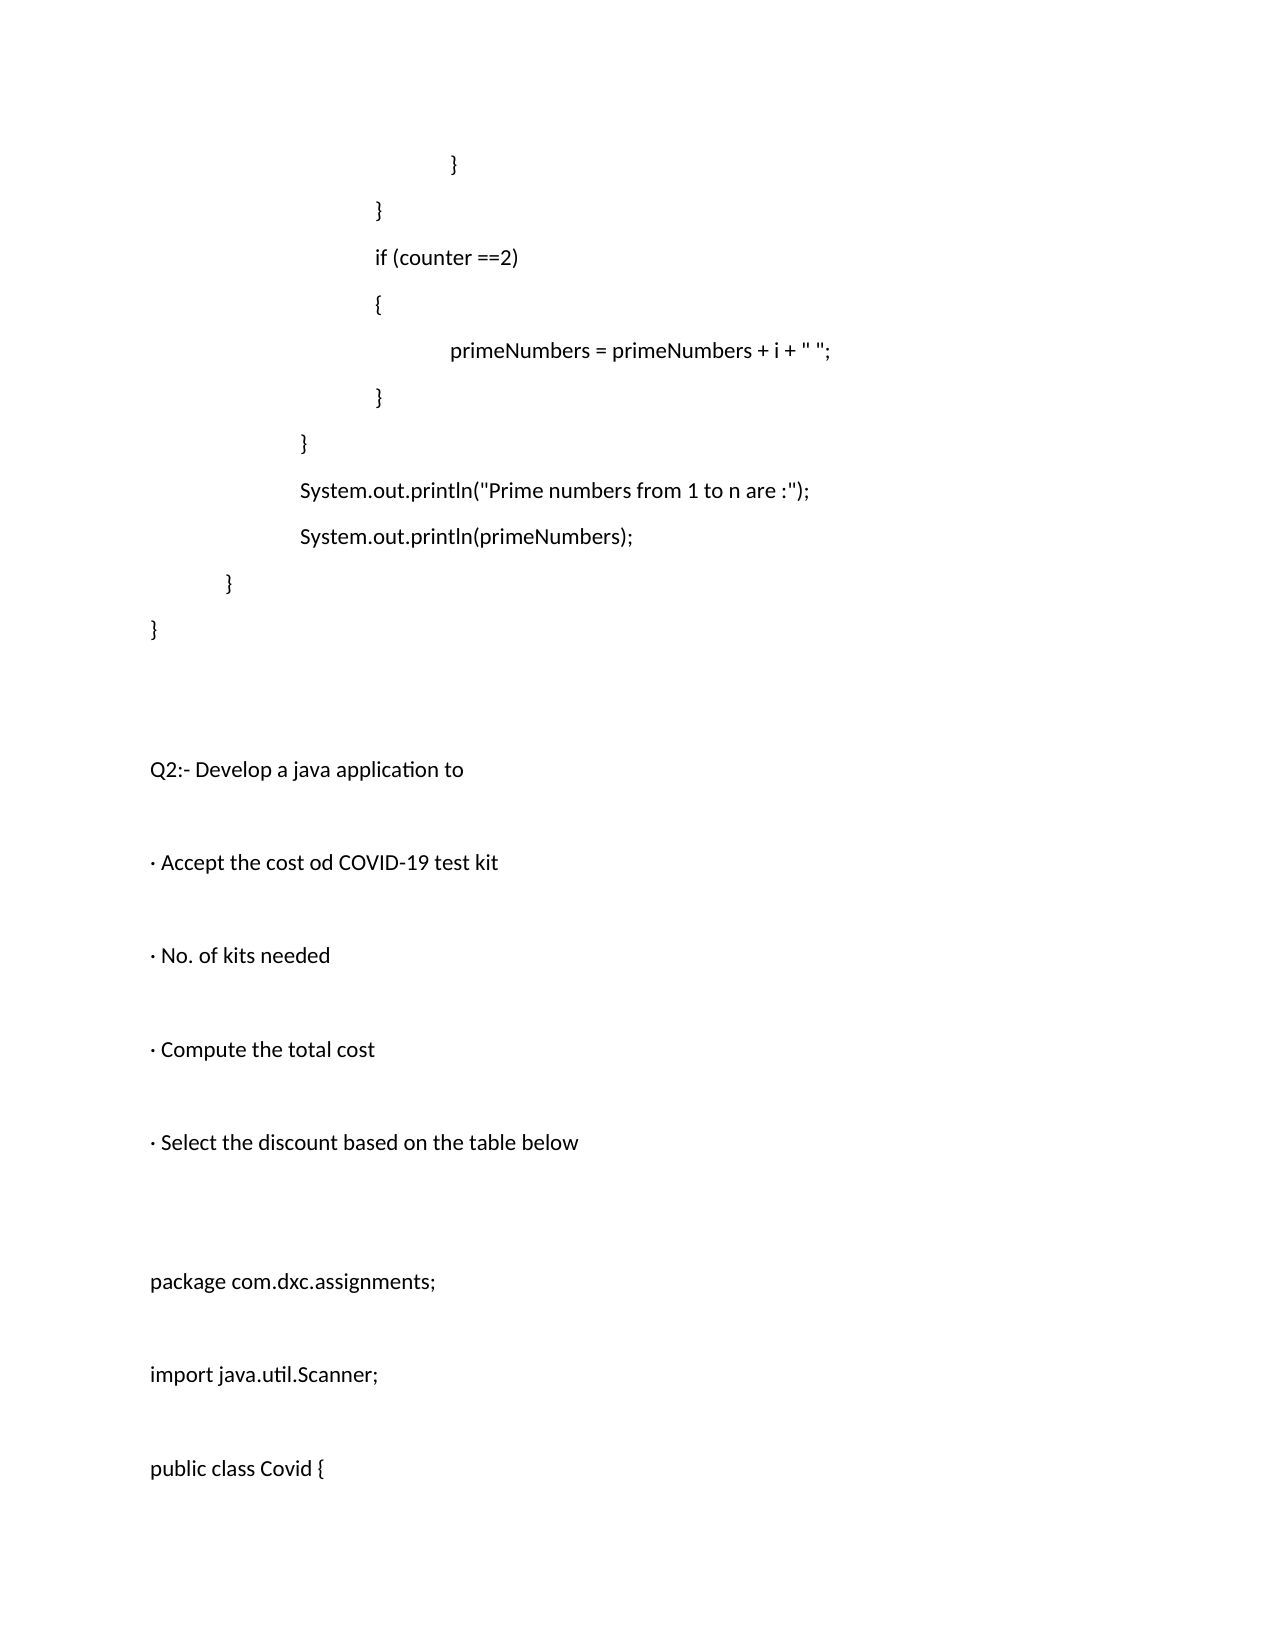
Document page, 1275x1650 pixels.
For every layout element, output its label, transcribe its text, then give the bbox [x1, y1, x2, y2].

text } [150, 569, 1125, 597]
text · Compute the total cost [150, 1035, 1125, 1063]
text } [150, 429, 1125, 457]
text { [150, 290, 1125, 318]
text · Select the discount based on the table below [150, 1128, 1125, 1156]
text · No. of kits needed [150, 942, 1125, 969]
text package com.dxc.assignments; [150, 1267, 1125, 1296]
text } [150, 383, 1125, 411]
text } [150, 197, 1125, 224]
text } [150, 616, 1125, 644]
text primeNumbers = primeNumbers + i + " "; [150, 336, 1125, 364]
text System.out.println(primeNumbers); [150, 522, 1125, 551]
text System.out.println("Prime numbers from 1 to n are :"); [150, 476, 1125, 504]
text } [150, 150, 1125, 178]
text Q2:- Develop a java application to [150, 755, 1125, 783]
text · Accept the cost od COVID-19 test kit [150, 848, 1125, 876]
text import java.util.Scanner; [150, 1361, 1125, 1389]
text if (counter ==2) [150, 243, 1125, 271]
text public class Covid { [150, 1454, 1125, 1482]
